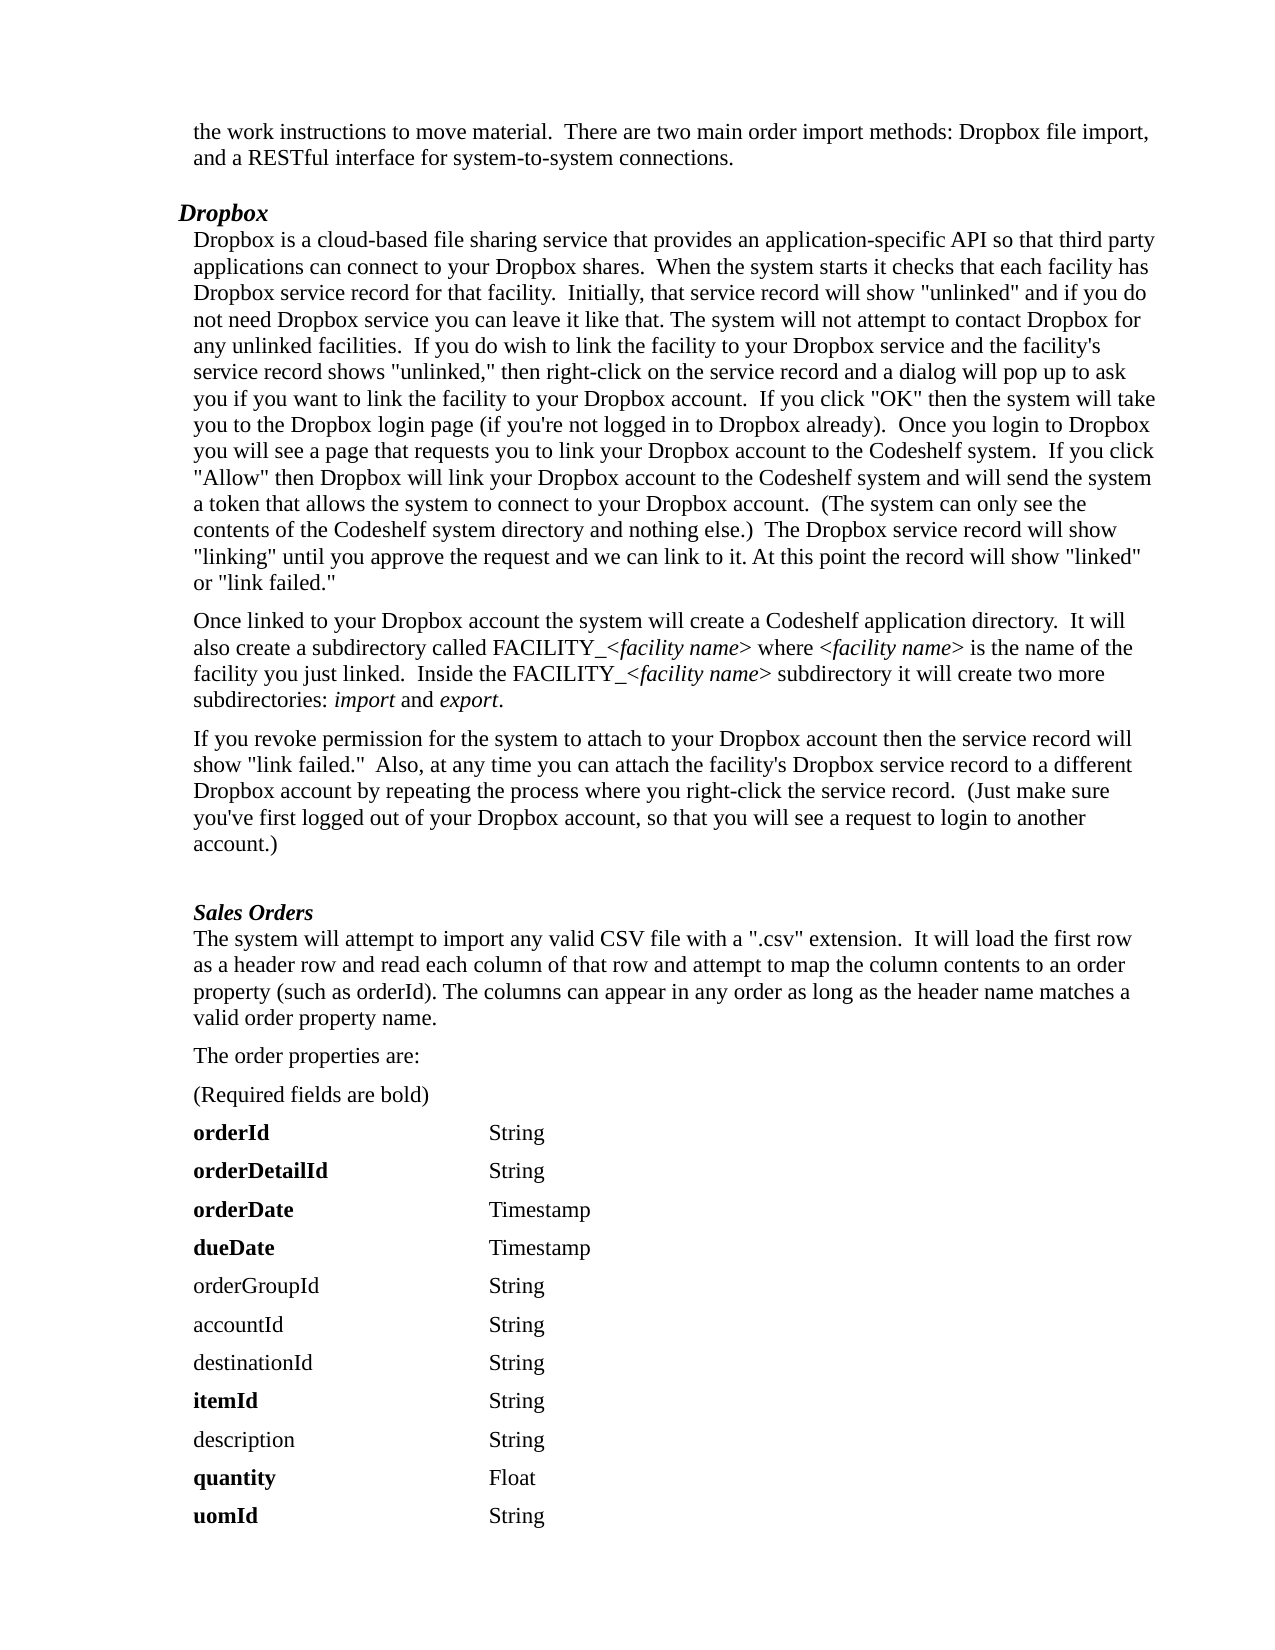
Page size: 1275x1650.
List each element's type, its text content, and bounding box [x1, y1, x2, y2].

text dueDate Timestamp [193, 1234, 1157, 1260]
text quantity Float [193, 1464, 1157, 1490]
text orderId String [193, 1119, 1157, 1145]
subtitle Sales Orders [193, 899, 1157, 925]
text (Required fields are bold) [193, 1081, 1157, 1107]
text description String [193, 1426, 1157, 1452]
text The system will attempt to import any valid CSV file with a ".csv" extension. It will load the first row as a header row and read each column of that row and attempt to map the column contents to an order property (such as orderId). The columns can appear in any order as long as the header name matches a valid order property name. [193, 925, 1157, 1030]
text Once linked to your Dropbox account the system will create a Codeshelf application directory. It will also create a subdirectory called FACILITY_<facility name> where <facility name> is the name of the facility you just linked. Inside the FACILITY_<facility name> subdirectory it will create two more subdirectories: import and export. [193, 607, 1157, 713]
subtitle Dropbox [178, 198, 1157, 227]
text itemId String [193, 1387, 1157, 1414]
text uomId String [193, 1502, 1157, 1529]
text If you revoke permission for the system to attach to your Dropbox account then the service record will show "link failed." Also, at any time you can attach the facility's Dropbox service record to a different Dropbox account by repeating the process where you right-click the service record. (Just make sure you've first logged out of your Dropbox account, so that you will see a request to login to another account.) [193, 725, 1157, 857]
text accountId String [193, 1311, 1157, 1337]
text orderGroupId String [193, 1272, 1157, 1299]
text The order properties are: [193, 1042, 1157, 1069]
text orderDetailId String [193, 1157, 1157, 1184]
text destinationId String [193, 1349, 1157, 1375]
text Dropbox is a cloud-based file sharing service that provides an application-specific API so that third party applications can connect to your Dropbox shares. When the system starts it checks that each facility has Dropbox service record for that facility. Initially, that service record will show "unlinked" and if you do not need Dropbox service you can leave it like that. The system will not attempt to contact Dropbox for any unlinked facilities. If you do wish to link the facility to your Dropbox service and the facility's service record shows "unlinked," then right-click on the service record and a dialog will pop up to ask you if you want to link the facility to your Dropbox account. If you click "OK" then the system will take you to the Dropbox login page (if you're not logged in to Dropbox already). Once you login to Dropbox you will see a page that requests you to link your Dropbox account to the Codeshelf system. If you click "Allow" then Dropbox will link your Dropbox account to the Codeshelf system and will send the system a token that allows the system to connect to your Dropbox account. (The system can only see the contents of the Codeshelf system directory and nothing else.) The Dropbox service record will show "linking" until you approve the request and we can link to it. At this point the record will show "linked" or "link failed." [193, 227, 1157, 596]
text orderDate Timestamp [193, 1196, 1157, 1222]
text the work instructions to move material. There are two main order import methods: Dropbox file import, and a RESTful interface for system-to-system connections. [193, 118, 1157, 171]
